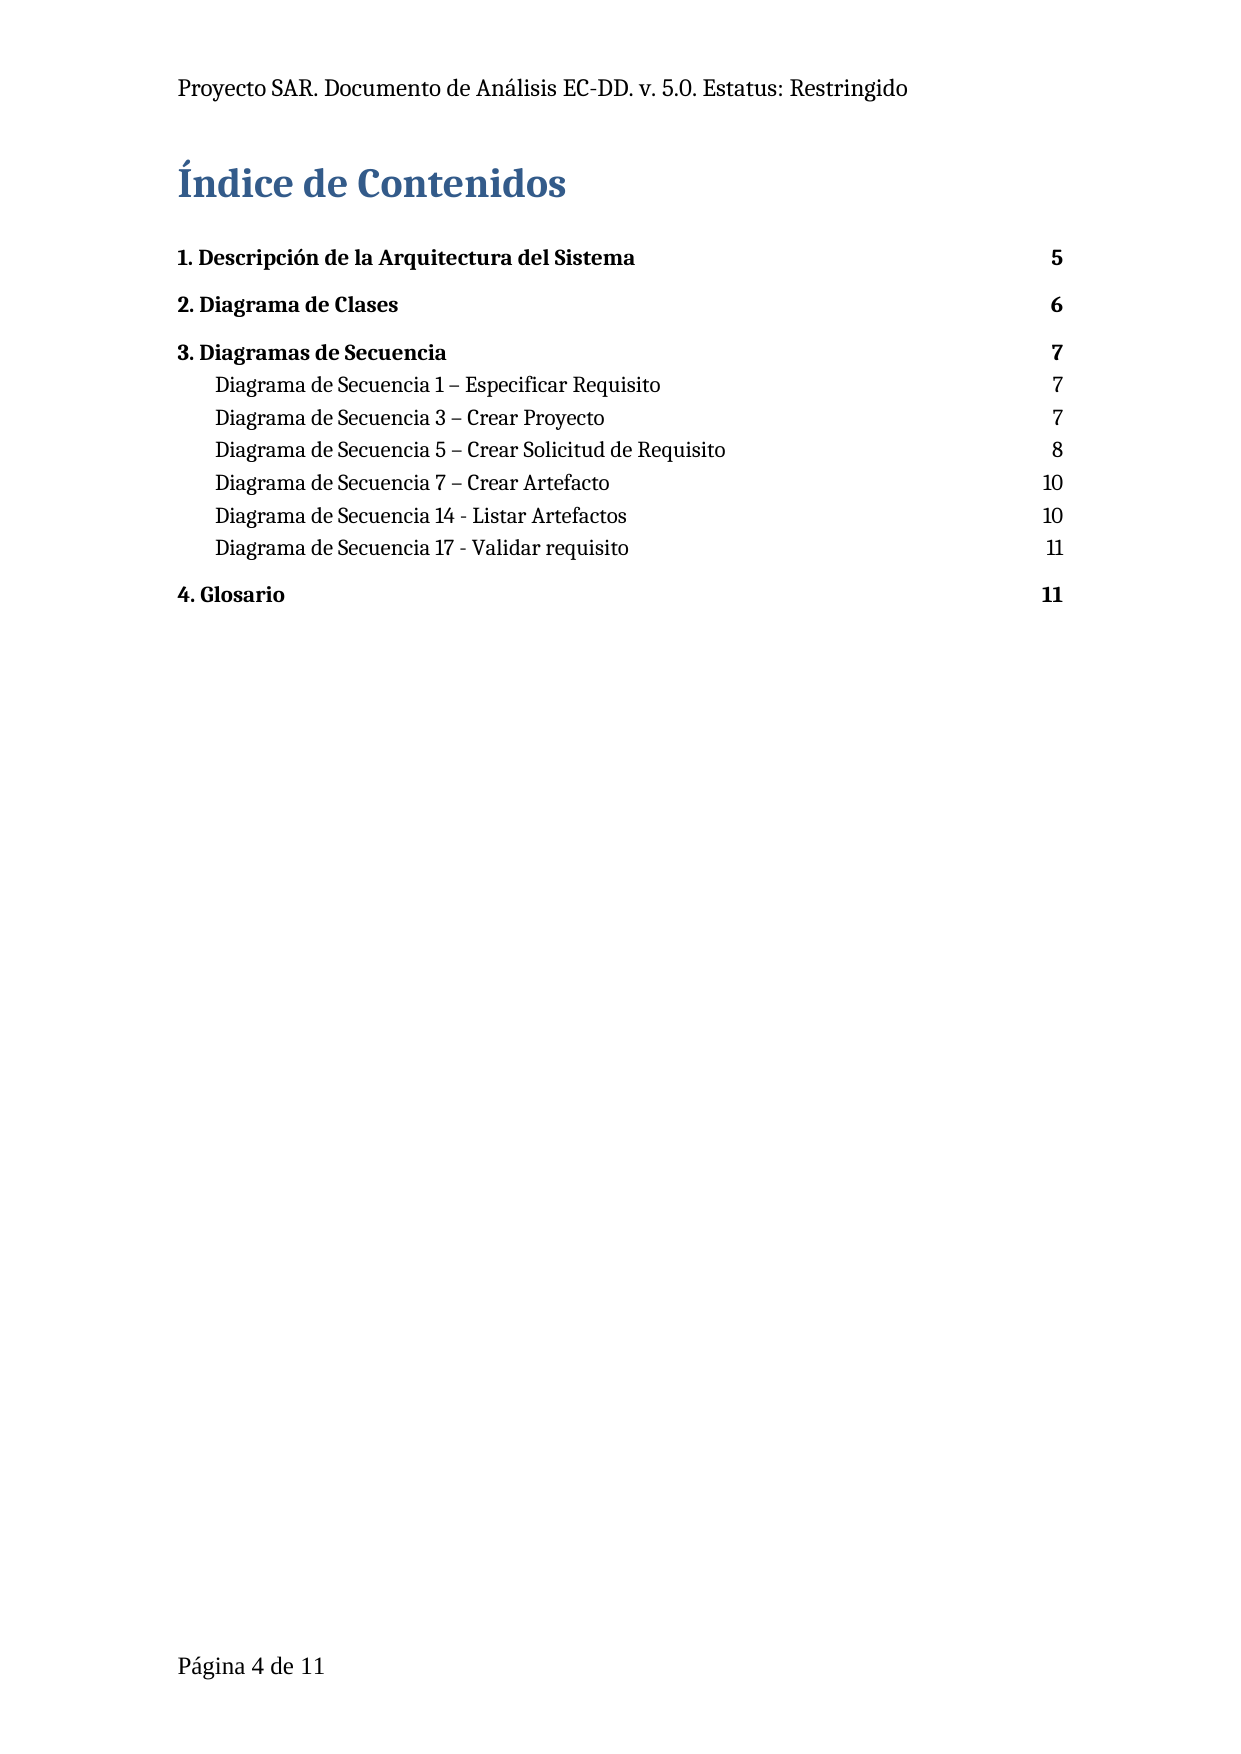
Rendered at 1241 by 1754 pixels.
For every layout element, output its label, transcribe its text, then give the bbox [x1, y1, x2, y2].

text 1. Descripción de la Arquitectura del Sistema 5 [177, 245, 1063, 271]
text Diagrama de Secuencia 3 – Crear Proyecto 7 [215, 404, 1063, 431]
text Diagrama de Secuencia 7 – Crear Artefacto 10 [215, 470, 1063, 496]
text Diagrama de Secuencia 1 – Especificar Requisito 7 [215, 372, 1063, 398]
text 2. Diagrama de Clases 6 [177, 292, 1063, 318]
text Índice de Contenidos [177, 160, 1063, 208]
text Diagrama de Secuencia 5 – Crear Solicitud de Requisito 8 [215, 437, 1063, 463]
text Diagrama de Secuencia 14 - Listar Artefactos 10 [215, 502, 1063, 529]
text Diagrama de Secuencia 17 - Validar requisito 11 [215, 535, 1063, 561]
text 4. Glosario 11 [177, 582, 1063, 608]
text 3. Diagramas de Secuencia 7 [177, 339, 1063, 366]
